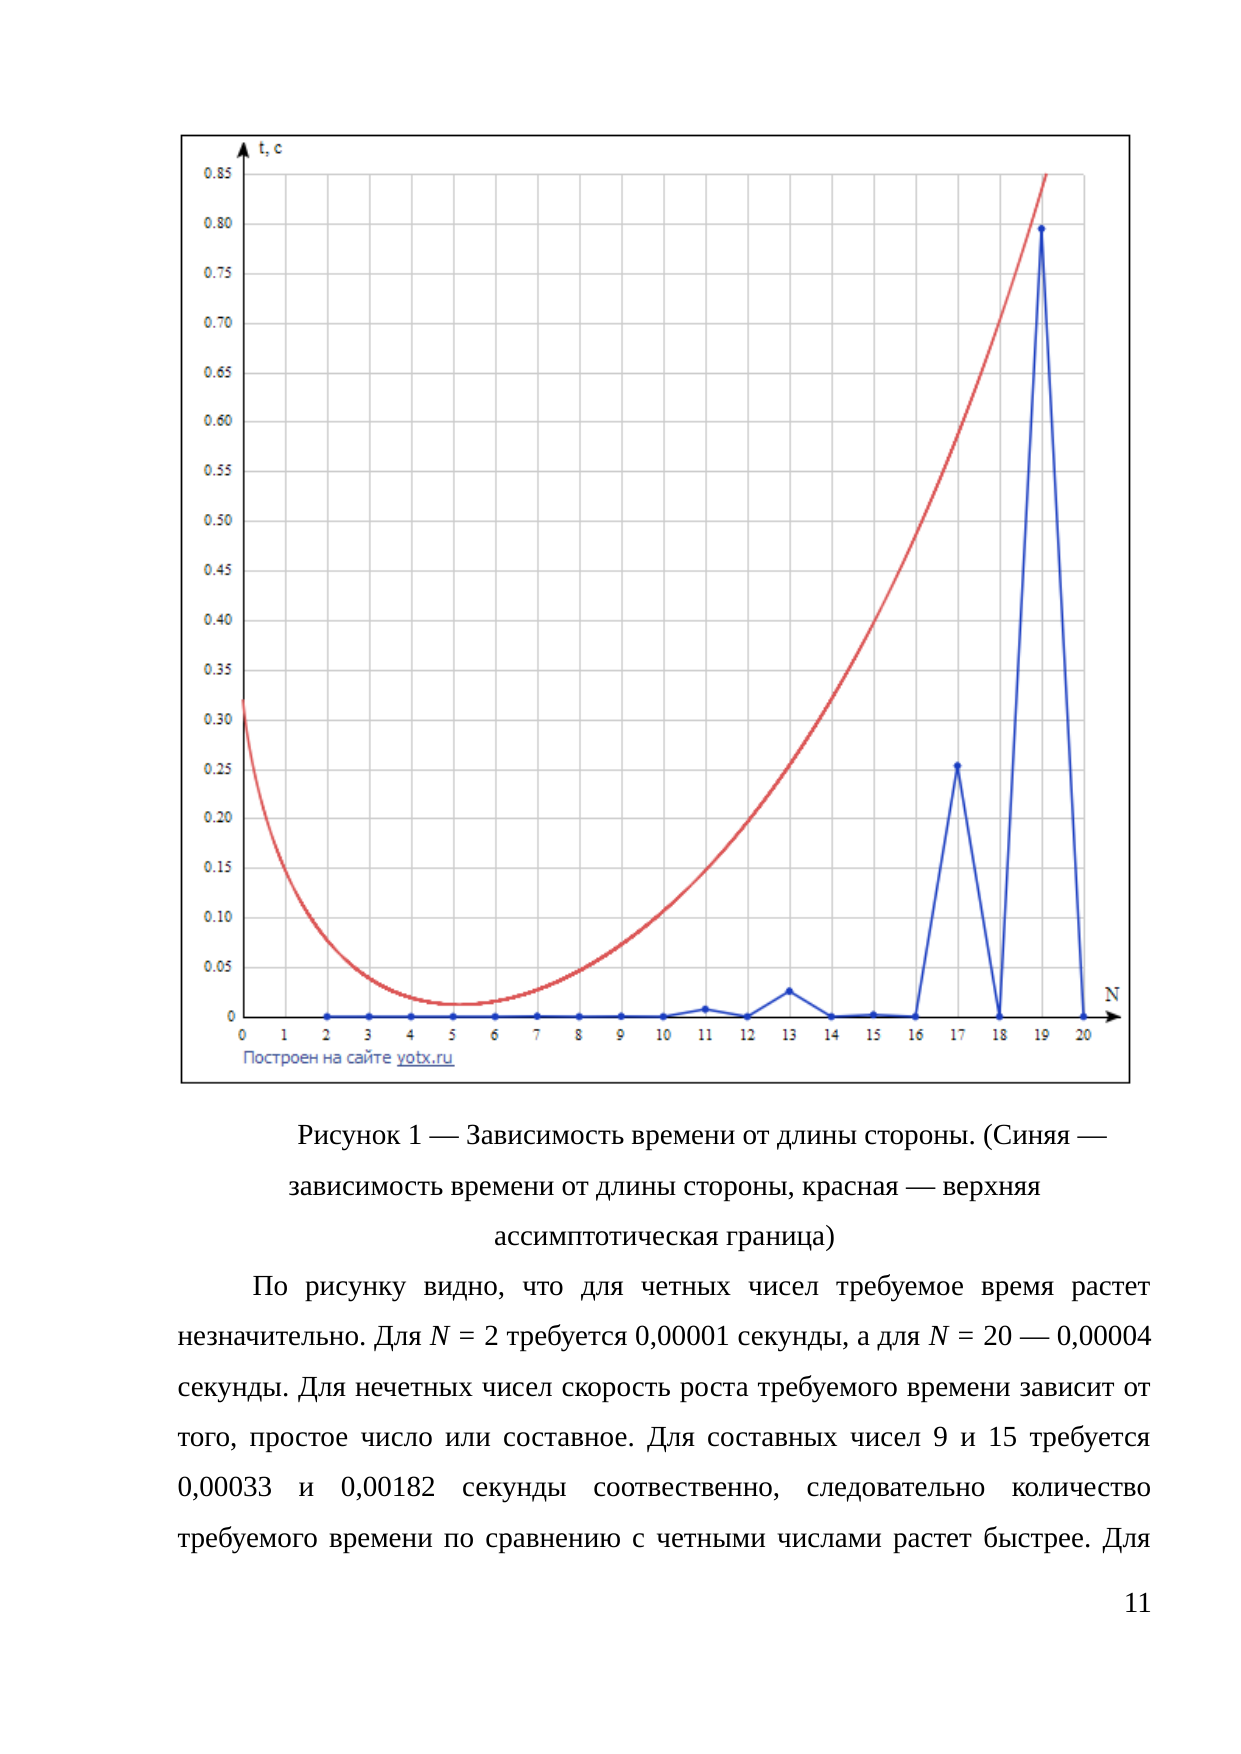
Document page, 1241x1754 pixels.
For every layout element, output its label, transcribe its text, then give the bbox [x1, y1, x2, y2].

text Рисунок 1 — Зависимость времени от длины стороны. (Синяя — зависимость времени от длины стороны, красная — верхняя ассимптотическая граница) [177, 118, 1152, 1251]
picture [167, 121, 1143, 1101]
text По рисунку видно, что для четных чисел требуемое время растет незначительно. Для N = 2 требуется 0,00001 секунды, а для N = 20 — 0,00004 секунды. Для нечетных чисел скорость роста требуемого времени зависит от того, простое число или составное. Для составных чисел 9 и 15 требуется 0,00033 и 0,00182 секунды соотвественно, следовательно количество требуемого времени по сравнению с четными числами растет быстрее. Для [177, 1268, 1152, 1553]
